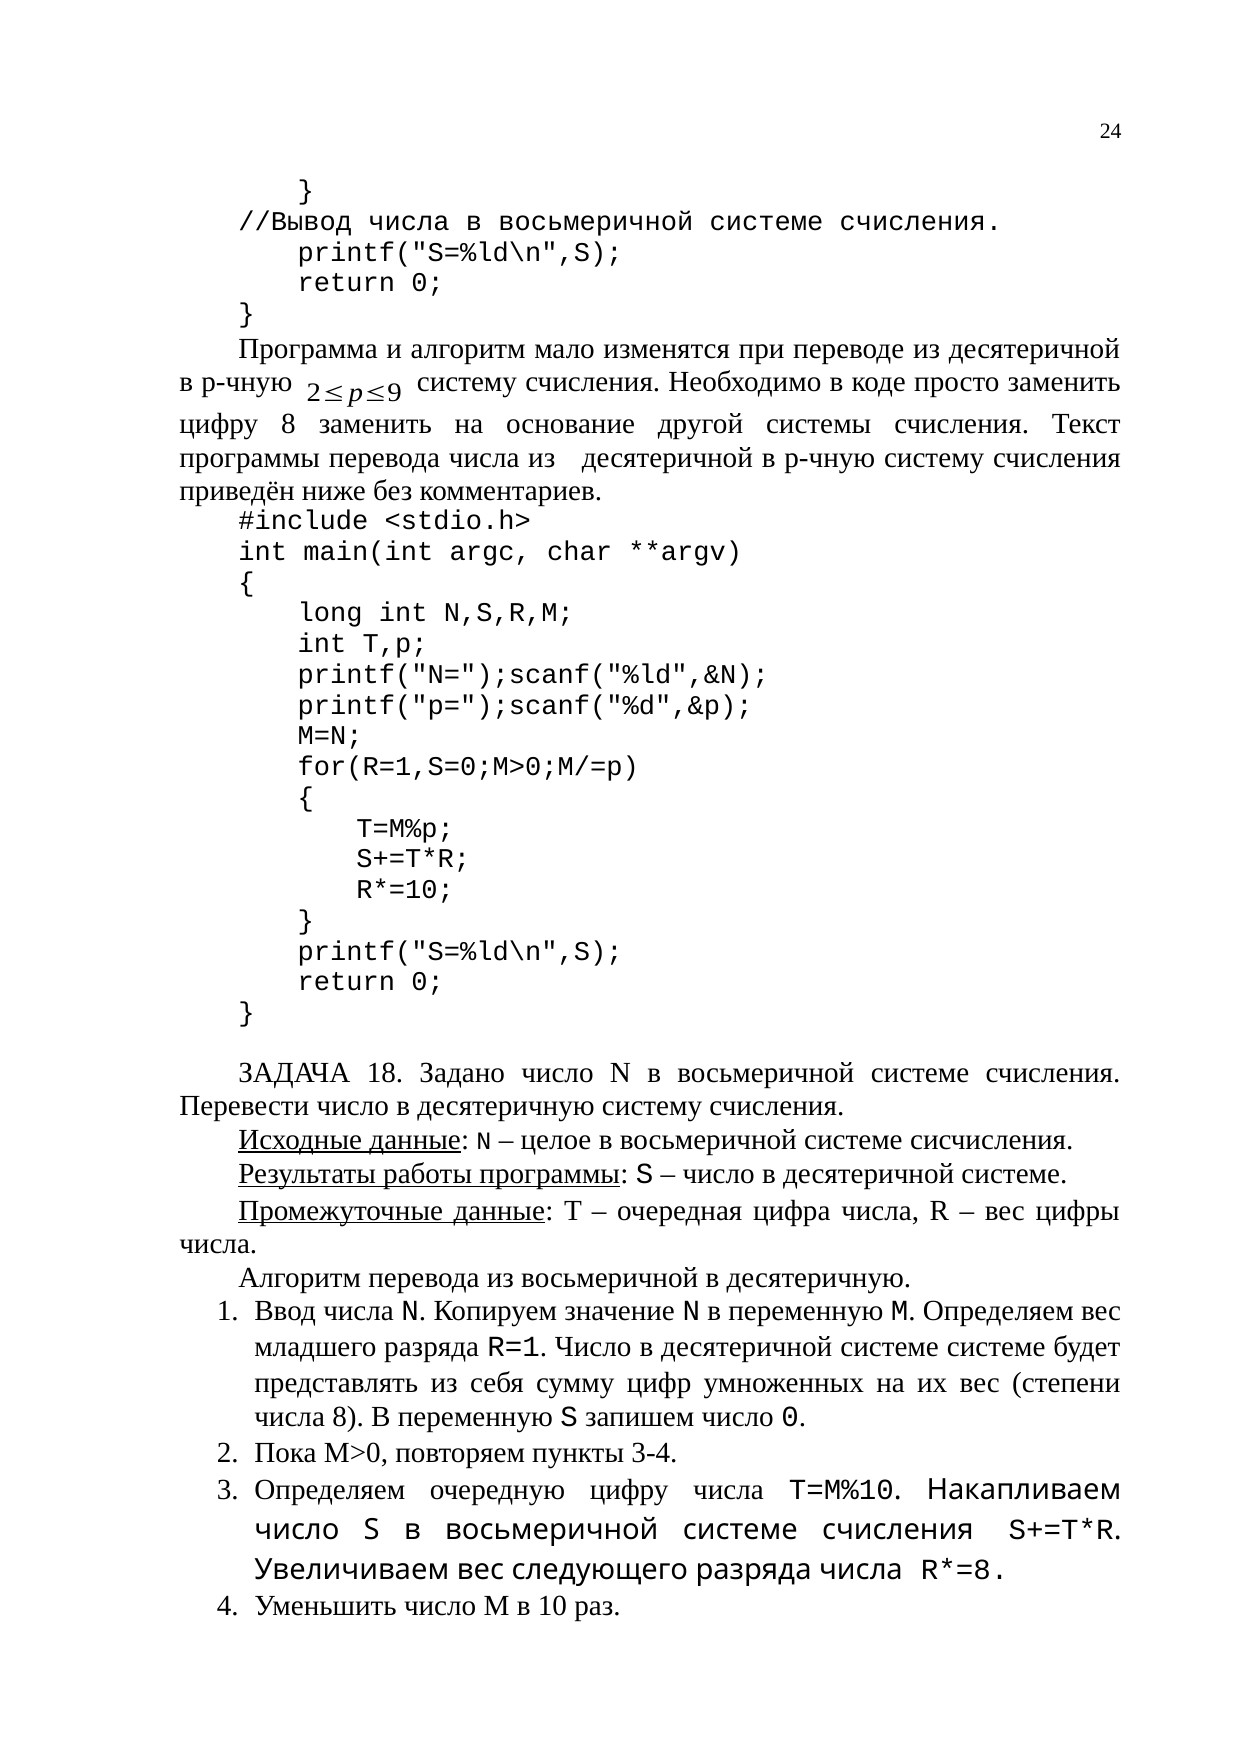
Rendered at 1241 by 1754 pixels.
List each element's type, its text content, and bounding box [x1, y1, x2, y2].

list Пока M>0, повторяем пункты 3-4. [217, 1435, 1121, 1468]
text int main(int argc, char **argv) [238, 538, 1121, 568]
text for(R=1,S=0;M>0;M/=p) [238, 753, 1121, 784]
text long int N,S,R,M; [238, 599, 1121, 630]
text return 0; [238, 968, 1121, 999]
text { [238, 784, 1121, 814]
text } [238, 177, 1121, 208]
text Промежуточные данные: T – очередная цифра числа, R – вес цифры числа. [179, 1193, 1121, 1260]
text printf("S=%ld\n",S); [238, 937, 1121, 968]
text printf("p=");scanf("%d",&p); [238, 691, 1121, 722]
text Результаты работы программы: S – число в десятеричной системе. [179, 1157, 1121, 1193]
text { [238, 568, 1121, 599]
text S+=T*R; [238, 845, 1121, 876]
text Исходные данные: N – целое в восьмеричной системе сисчисления. [179, 1122, 1121, 1157]
text M=N; [238, 722, 1121, 753]
text #include <stdio.h> [238, 507, 1121, 538]
text return 0; [238, 269, 1121, 300]
text T=M%p; [238, 814, 1121, 845]
list Уменьшить число M в 10 раз. [217, 1588, 1121, 1622]
text ЗАДАЧА 18. Задано число N в восьмеричной системе счисления. Перевести число в десятеричную систему счисления. [179, 1055, 1121, 1122]
text R*=10; [238, 876, 1121, 907]
text Программа и алгоритм мало изменятся при переводе из десятеричной в p-чную систему счисления. Необходимо в коде просто заменить цифру 8 заменить на основание другой системы счисления. Текст программы перевода числа из десятеричной в p-чную систему счисления приведён ниже без комментариев. [179, 331, 1121, 507]
text } [238, 907, 1121, 937]
text } [238, 999, 1121, 1029]
list Определяем очередную цифру числа T=M%10. Накапливаем число S в восьмеричной системе счисления S+=T*R. Увеличиваем вес следующего разряда числа R*=8. [217, 1468, 1121, 1588]
text int T,p; [238, 630, 1121, 661]
text Алгоритм перевода из восьмеричной в десятеричную. [179, 1260, 1121, 1293]
list Ввод числа N. Копируем значение N в переменную M. Определяем вес младшего разряда R=1. Число в десятеричной системе системе будет представлять из себя сумму цифр умноженных на их вес (степени числа 8). В переменную S запишем число 0. [217, 1293, 1121, 1435]
text } [238, 300, 1121, 331]
text printf("N=");scanf("%ld",&N); [238, 661, 1121, 691]
text printf("S=%ld\n",S); [238, 238, 1121, 269]
text //Вывод числа в восьмеричной системе счисления. [238, 208, 1121, 238]
